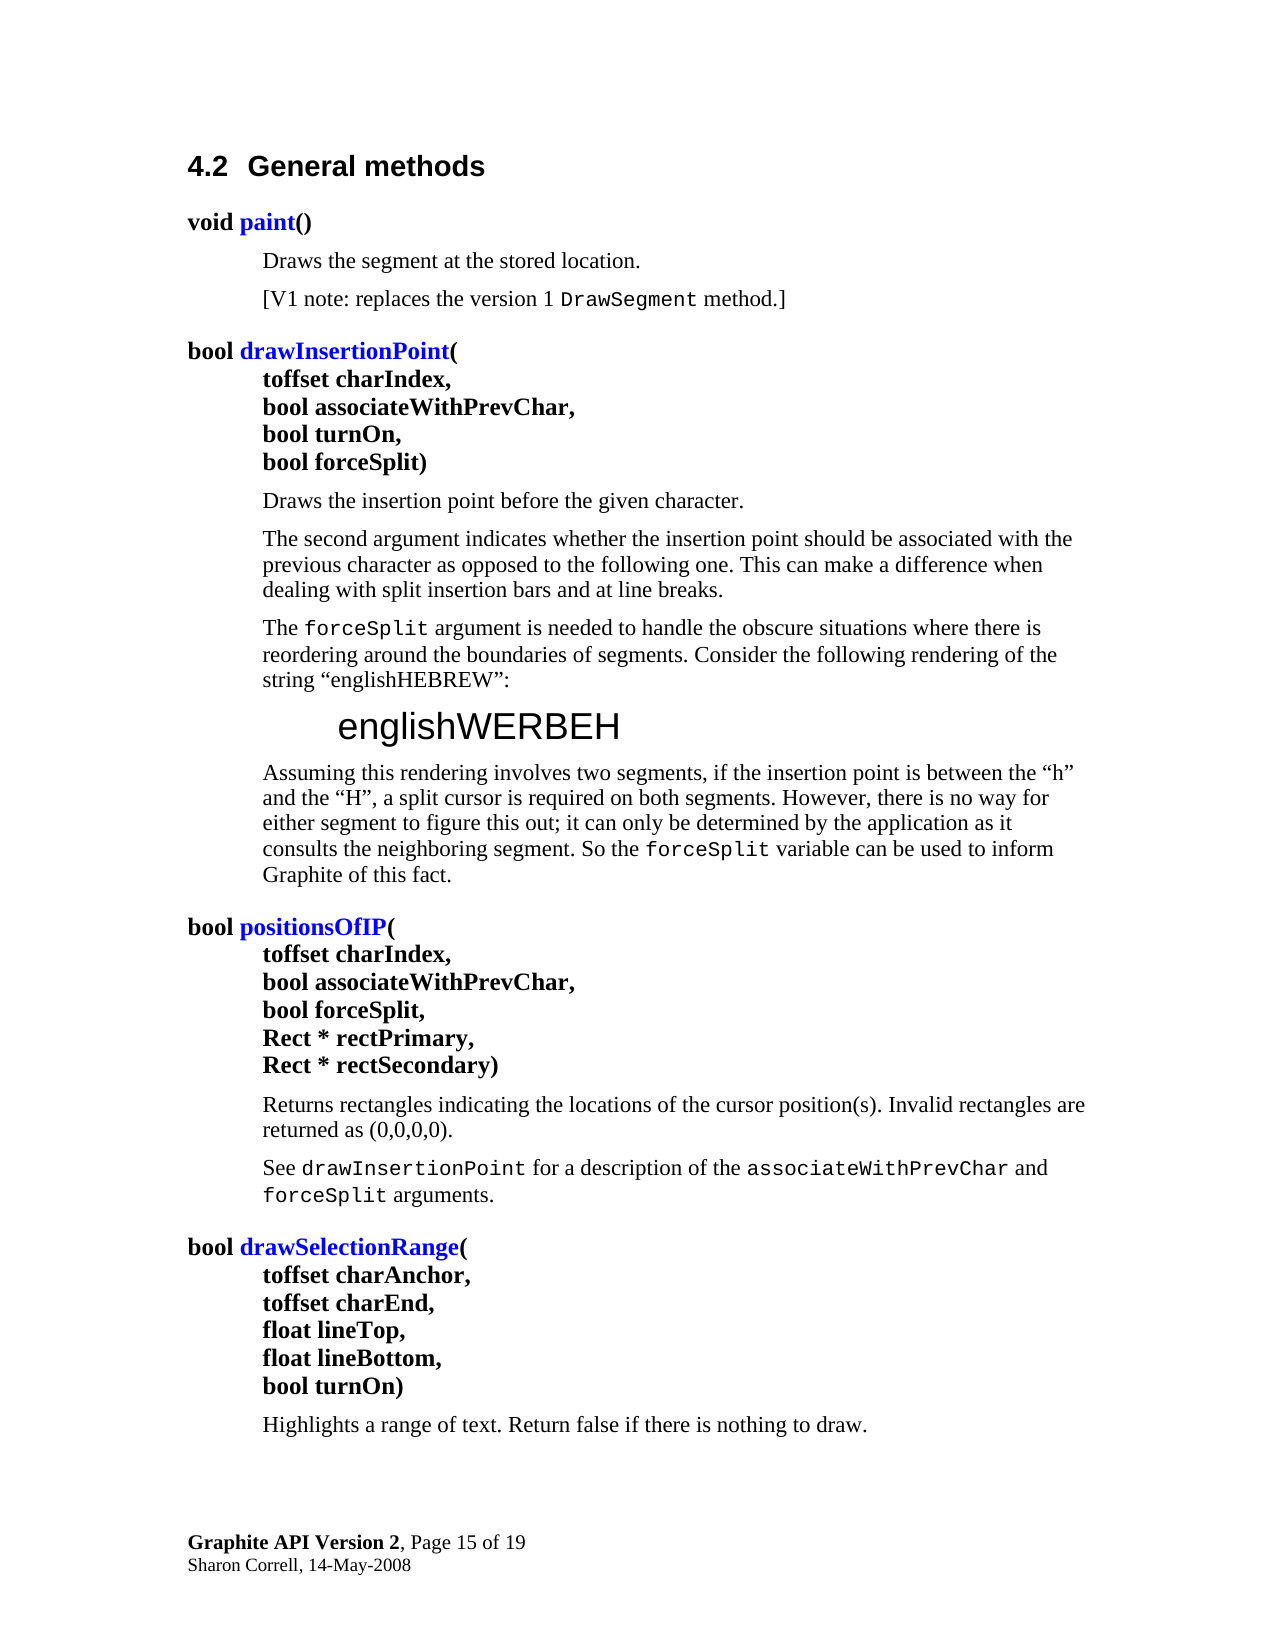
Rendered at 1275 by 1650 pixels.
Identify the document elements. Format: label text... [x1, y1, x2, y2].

subtitle General methods [187, 150, 1087, 183]
text The forceSplit argument is needed to handle the obscure situations where there is reordering around the boundaries of segments. Consider the following rendering of the string “englishHEBREW”: [262, 615, 1087, 693]
text Highlights a range of text. Return false if there is nothing to draw. [262, 1412, 1087, 1437]
text bool positionsOfIP( toffset charIndex, bool associateWithPrevChar, bool forceSplit, Rect * rectPrimary, Rect * rectSecondary) [187, 913, 1087, 1079]
text Returns rectangles indicating the locations of the cursor position(s). Invalid rectangles are returned as (0,0,0,0). [262, 1092, 1087, 1142]
text See drawInsertionPoint for a description of the associateWithPrevChar and forceSplit arguments. [262, 1155, 1087, 1208]
text Draws the insertion point before the given character. [262, 488, 1087, 514]
text bool drawSelectionRange( toffset charAnchor, toffset charEnd, float lineTop, float lineBottom, bool turnOn) [187, 1233, 1087, 1399]
text Draws the segment at the stored location. [262, 248, 1087, 273]
text void paint() [187, 208, 1087, 235]
text englishWERBEH [337, 705, 1087, 747]
text Assuming this rendering involves two segments, if the insertion point is between the “h” and the “H”, a split cursor is required on both segments. However, there is no way for either segment to figure this out; it can only be determined by the application as it consults the neighboring segment. So the forceSplit variable can be used to inform Graphite of this fact. [262, 759, 1087, 888]
text [V1 note: replaces the version 1 DrawSegment method.] [262, 286, 1087, 312]
text The second argument indicates whether the insertion point should be associated with the previous character as opposed to the following one. This can make a difference when dealing with split insertion bars and at line breaks. [262, 526, 1087, 603]
text bool drawInsertionPoint( toffset charIndex, bool associateWithPrevChar, bool turnOn, bool forceSplit) [187, 337, 1087, 476]
